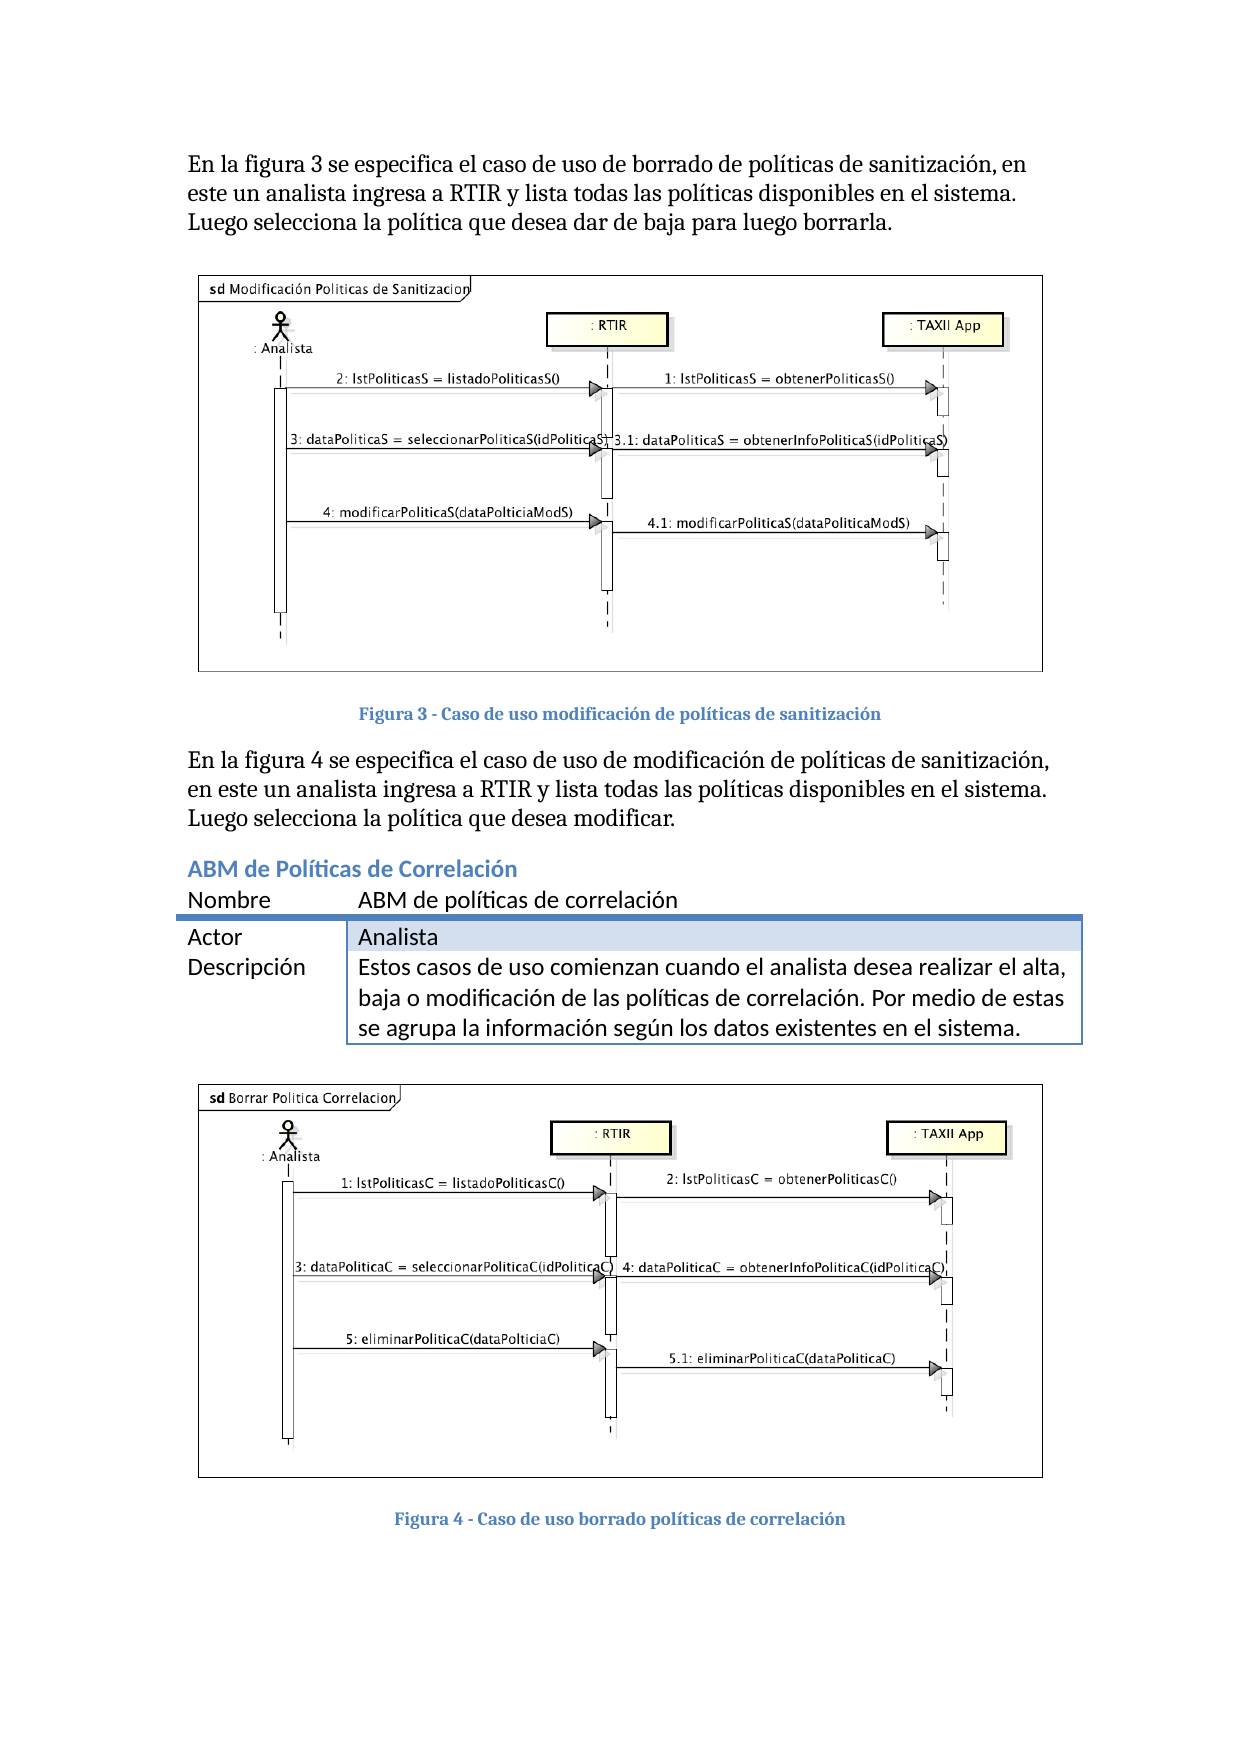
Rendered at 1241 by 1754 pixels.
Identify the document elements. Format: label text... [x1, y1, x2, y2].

picture [187, 1073, 1052, 1509]
table_header ABM de políticas de correlación [347, 884, 1082, 914]
text En la figura 3 se especifica el caso de uso de borrado de políticas de sanitización, en este un analista ingresa a RTIR y lista todas las políticas disponibles en el sistema. Luego selecciona la política que desea dar de baja para luego borrarla. [187, 150, 1053, 236]
table_cell Descripción [176, 951, 346, 1043]
table_cell Actor [176, 921, 346, 951]
text En la figura 4 se especifica el caso de uso de modificación de políticas de sanitización, en este un analista ingresa a RTIR y lista todas las políticas disponibles en el sistema. Luego selecciona la política que desea modificar. [187, 746, 1053, 832]
text Figura 3 - Caso de uso modificación de políticas de sanitización [187, 704, 1053, 725]
subtitle ABM de Políticas de Correlación [187, 853, 1053, 884]
table_cell Analista [348, 921, 1081, 951]
table_header Nombre [176, 884, 347, 914]
text Figura 4 - Caso de uso borrado políticas de correlación [187, 1508, 1053, 1530]
picture [187, 265, 1053, 704]
table_cell Estos casos de uso comienzan cuando el analista desea realizar el alta, baja o modificación de las políticas de correlación. Por medio de estas se agrupa la información según los datos existentes en el sistema. [348, 951, 1081, 1043]
